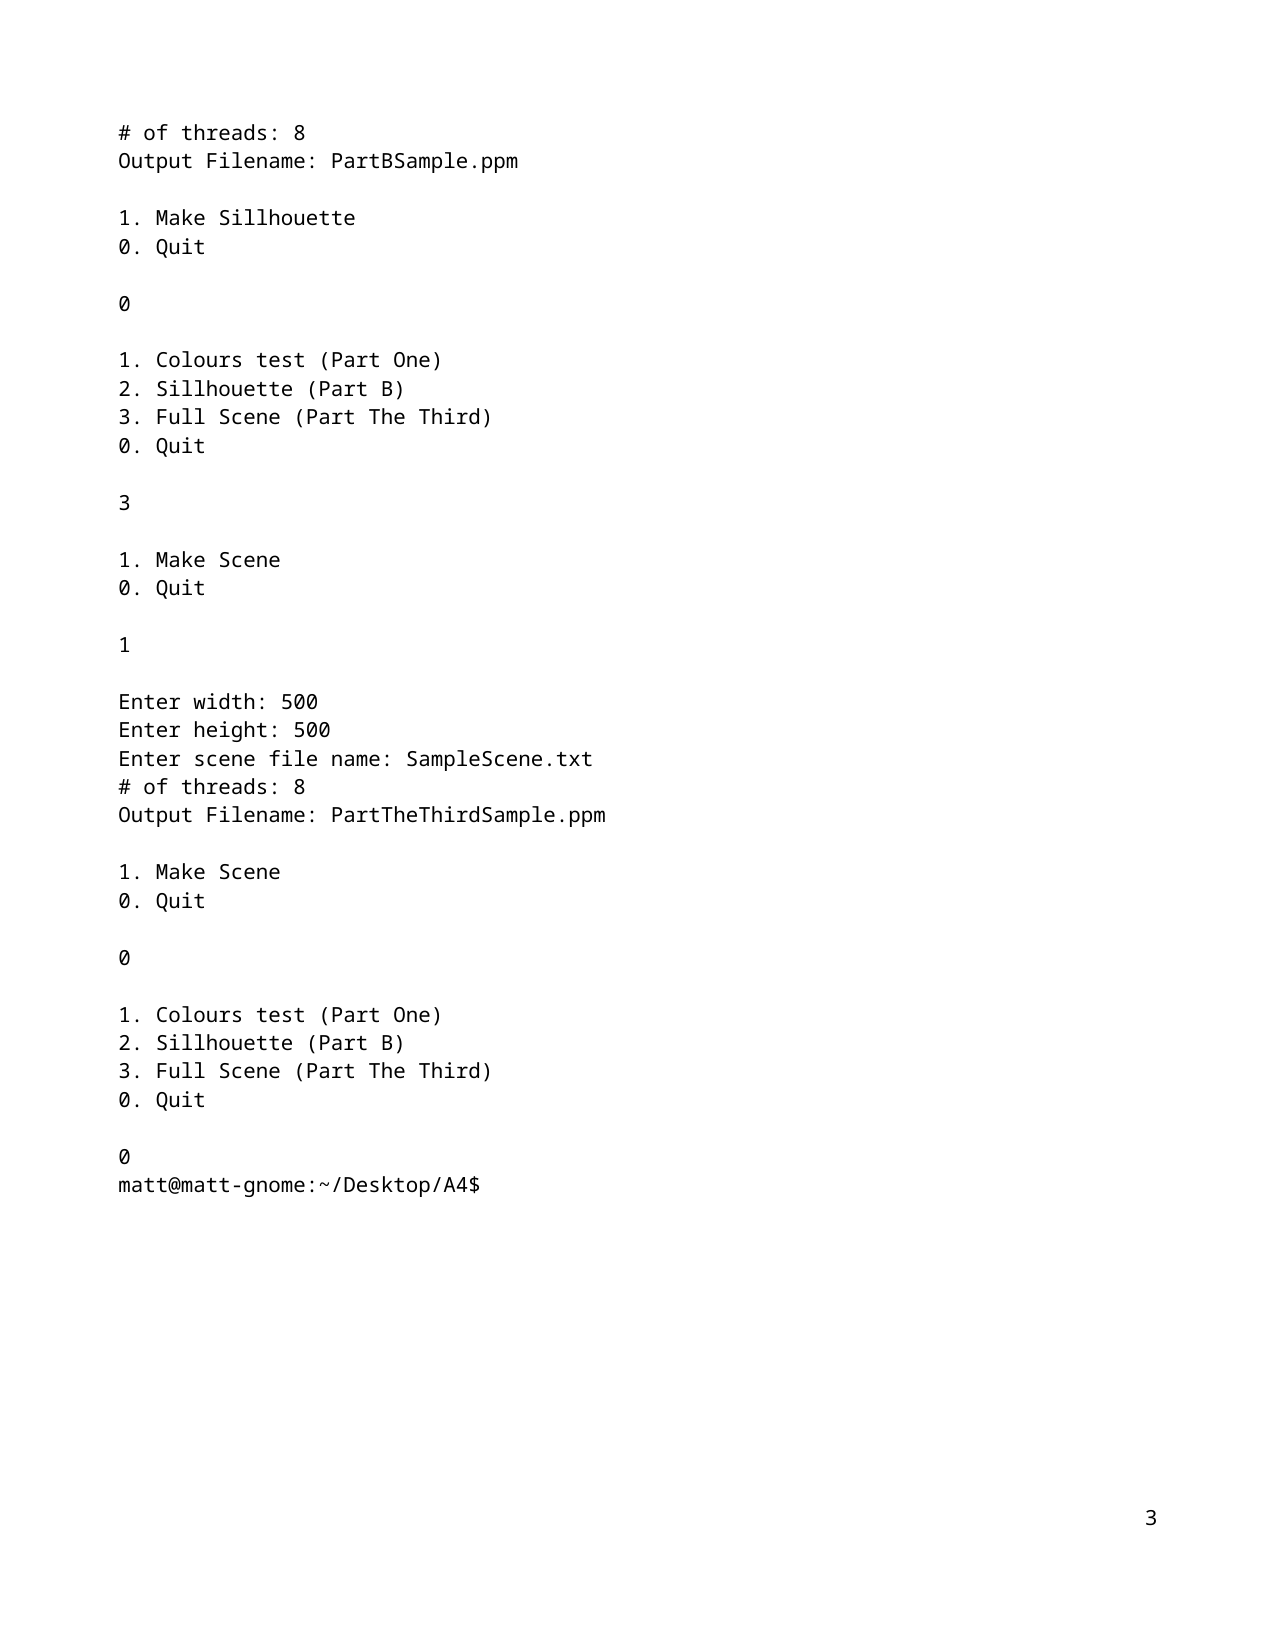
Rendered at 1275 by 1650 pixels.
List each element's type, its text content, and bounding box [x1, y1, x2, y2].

text 3. Full Scene (Part The Third) [118, 1057, 1157, 1085]
text 1. Make Scene [118, 545, 1157, 573]
text 2. Sillhouette (Part B) [118, 374, 1157, 402]
text Output Filename: PartTheThirdSample.ppm [118, 801, 1157, 829]
text 1. Make Sillhouette [118, 203, 1157, 232]
text Enter scene file name: SampleScene.txt [118, 744, 1157, 772]
text 1 [118, 630, 1157, 658]
text 0. Quit [118, 431, 1157, 459]
text Enter height: 500 [118, 715, 1157, 744]
text 3. Full Scene (Part The Third) [118, 402, 1157, 431]
text 0. Quit [118, 573, 1157, 602]
text # of threads: 8 [118, 772, 1157, 801]
text 0 [118, 943, 1157, 971]
text 0 [118, 289, 1157, 317]
text 0. Quit [118, 886, 1157, 914]
text 0. Quit [118, 232, 1157, 260]
text Enter width: 500 [118, 687, 1157, 715]
text 1. Colours test (Part One) [118, 1000, 1157, 1028]
text 2. Sillhouette (Part B) [118, 1028, 1157, 1057]
text matt@matt-gnome:~/Desktop/A4$ [118, 1170, 1157, 1199]
text 1. Make Scene [118, 857, 1157, 886]
text # of threads: 8 [118, 118, 1157, 147]
text 0 [118, 1142, 1157, 1170]
text 3 [118, 488, 1157, 516]
text 1. Colours test (Part One) [118, 346, 1157, 374]
text 0. Quit [118, 1085, 1157, 1113]
text Output Filename: PartBSample.ppm [118, 147, 1157, 175]
